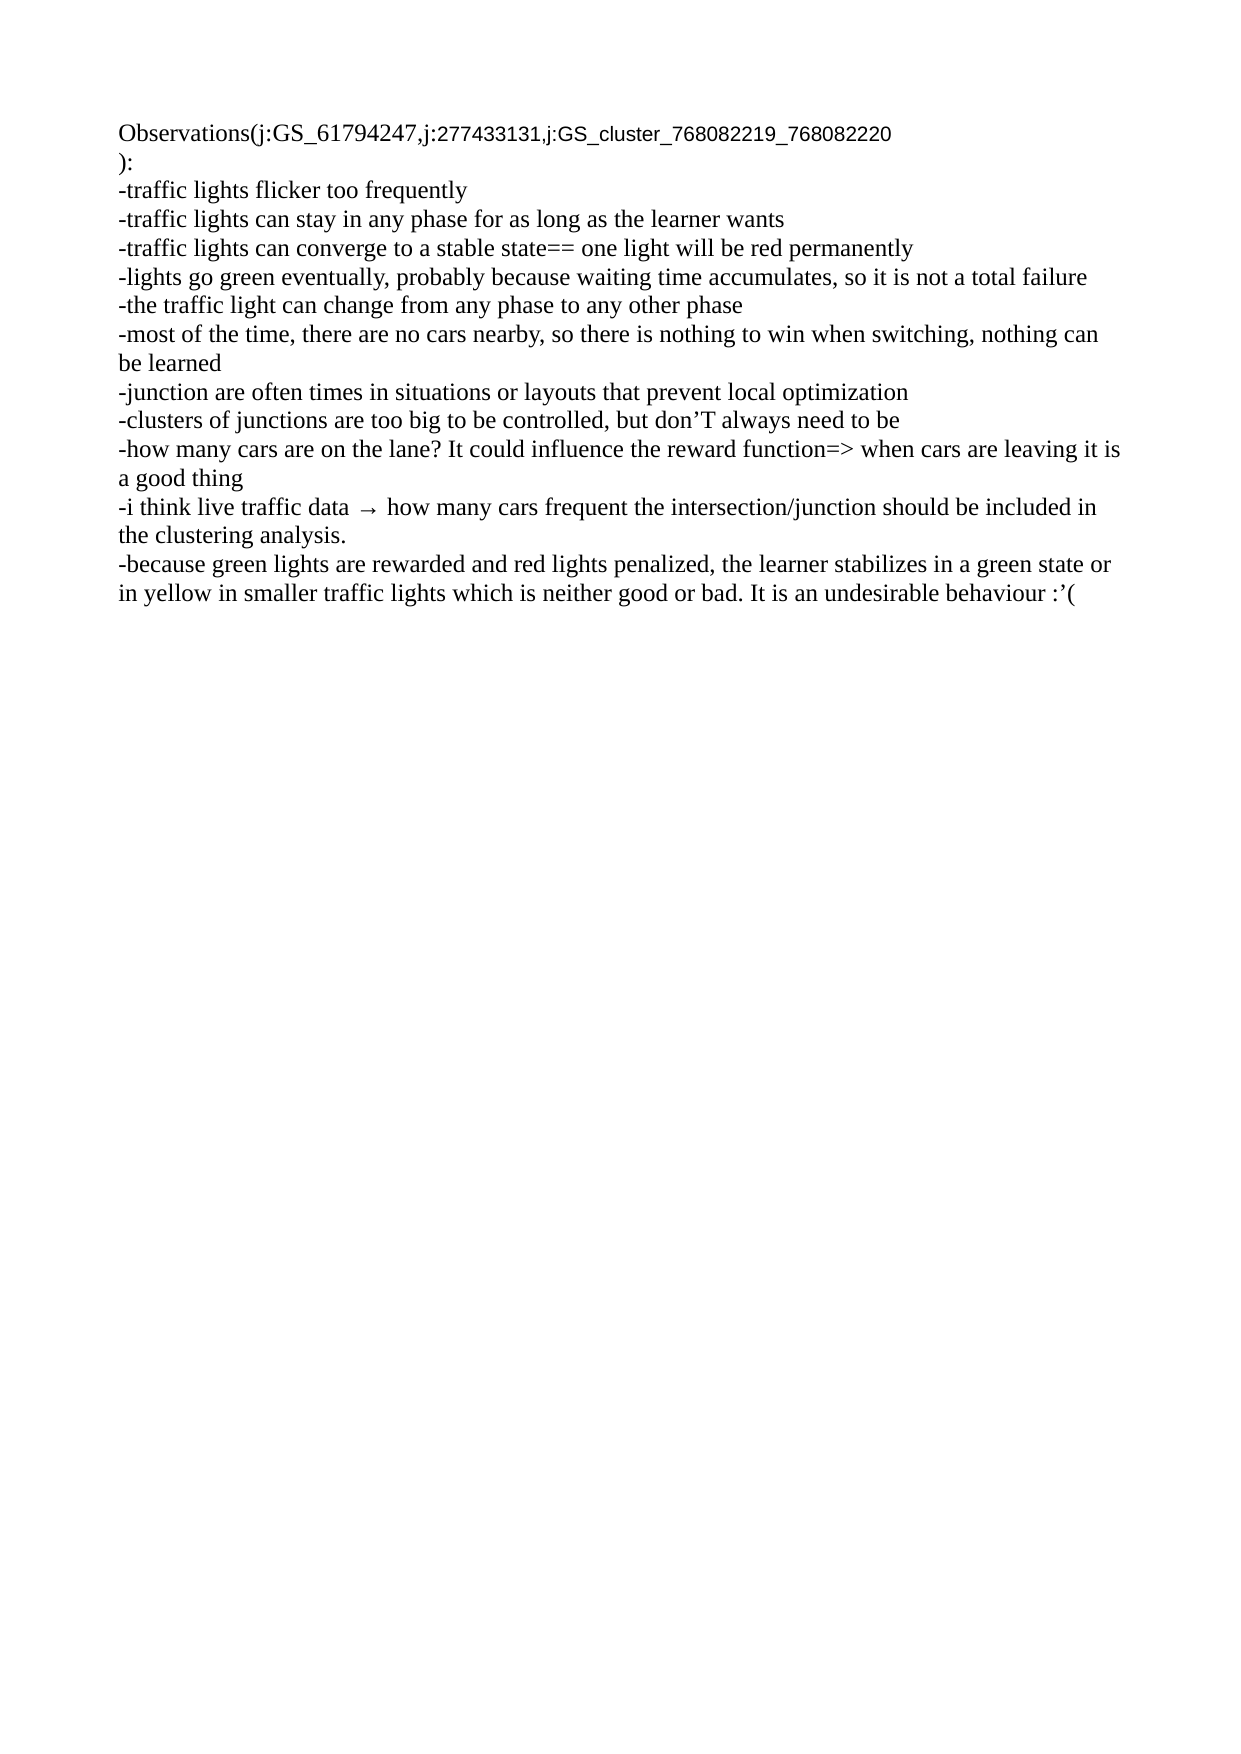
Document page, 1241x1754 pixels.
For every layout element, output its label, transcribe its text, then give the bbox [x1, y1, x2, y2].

text -junction are often times in situations or layouts that prevent local optimization [118, 377, 1122, 406]
text -traffic lights flicker too frequently [118, 176, 1122, 204]
text -i think live traffic data → how many cars frequent the intersection/junction should be included in the clustering analysis. [118, 492, 1122, 549]
text ): [118, 147, 1122, 176]
text Observations(j:GS_61794247,j:277433131,j:GS_cluster_768082219_768082220 [118, 118, 1122, 147]
text -the traffic light can change from any phase to any other phase [118, 291, 1122, 319]
text -how many cars are on the lane? It could influence the reward function=> when cars are leaving it is a good thing [118, 434, 1122, 492]
text -traffic lights can stay in any phase for as long as the learner wants [118, 204, 1122, 233]
text -clusters of junctions are too big to be controlled, but don’T always need to be [118, 406, 1122, 434]
text -most of the time, there are no cars nearby, so there is nothing to win when switching, nothing can be learned [118, 319, 1122, 377]
text -traffic lights can converge to a stable state== one light will be red permanently [118, 233, 1122, 262]
text -lights go green eventually, probably because waiting time accumulates, so it is not a total failure [118, 262, 1122, 291]
text -because green lights are rewarded and red lights penalized, the learner stabilizes in a green state or in yellow in smaller traffic lights which is neither good or bad. It is an undesirable behaviour :’( [118, 549, 1122, 607]
